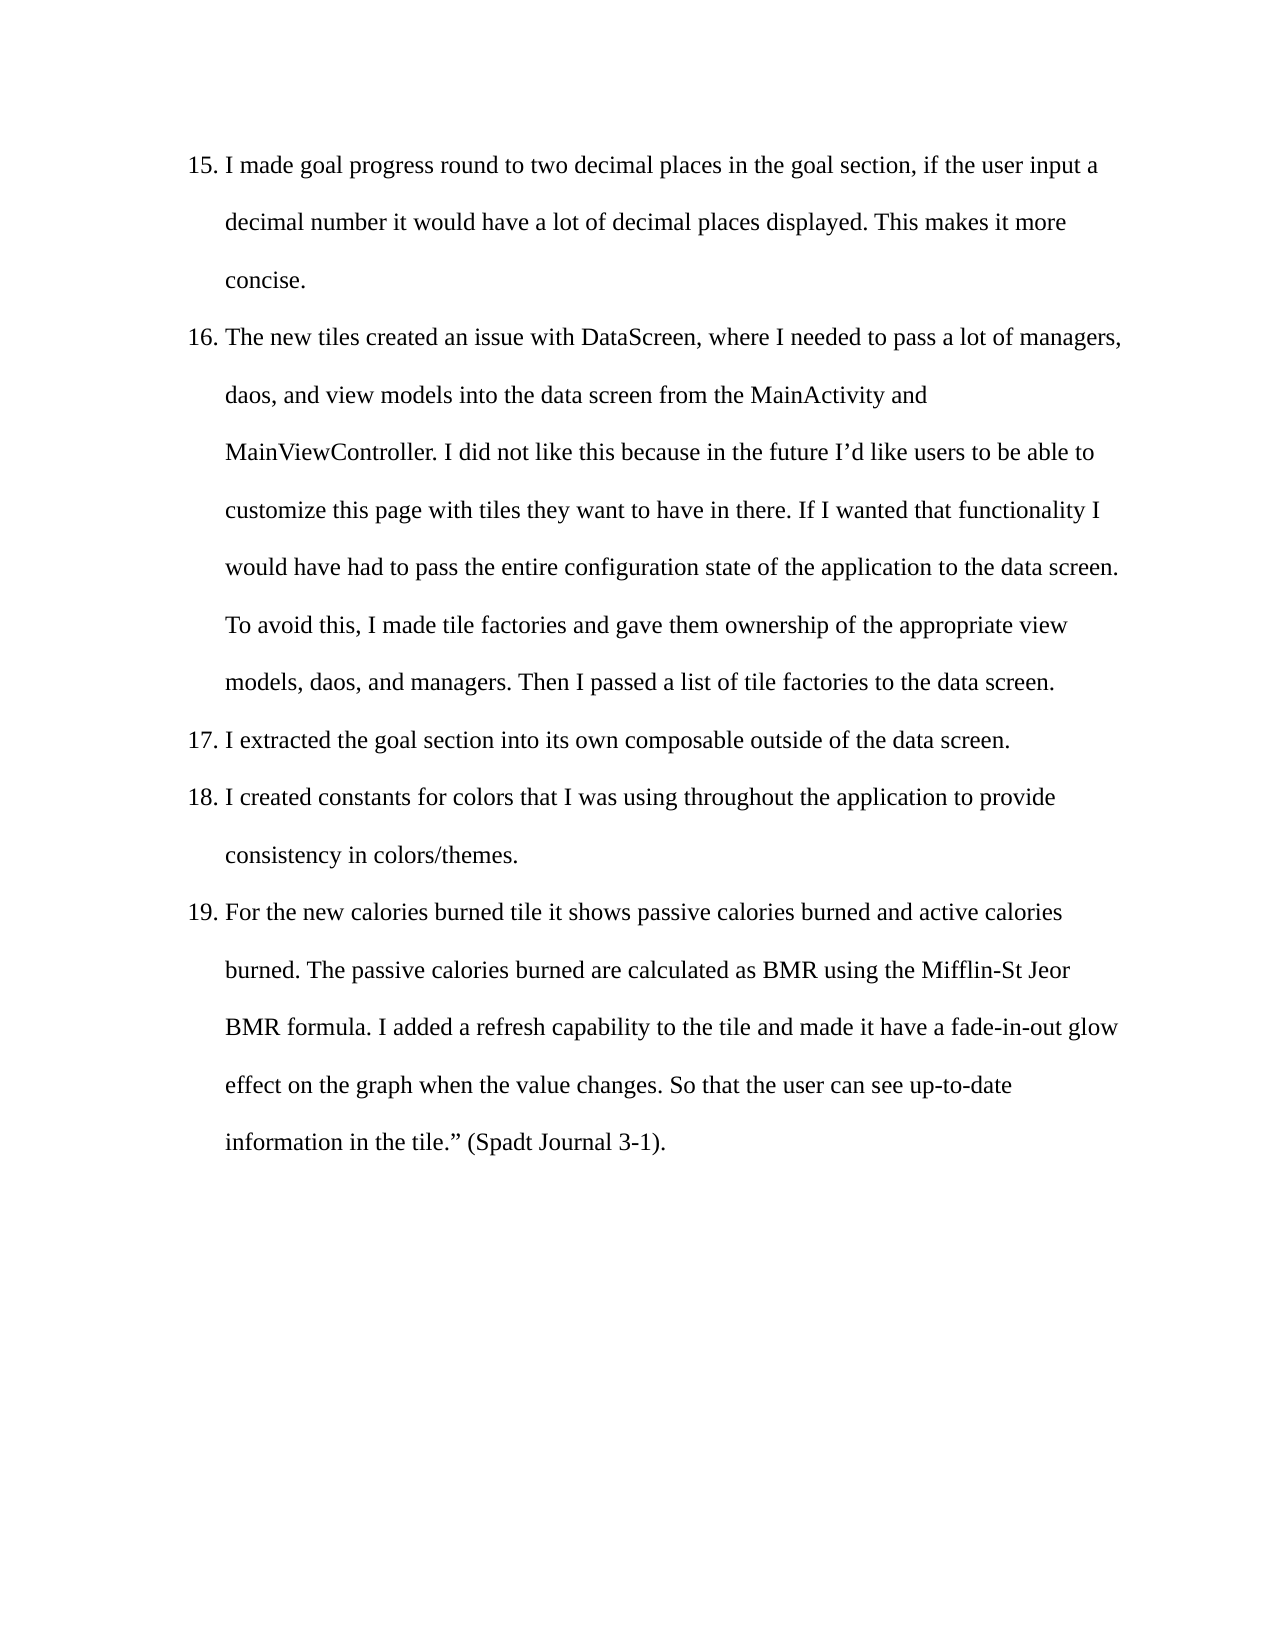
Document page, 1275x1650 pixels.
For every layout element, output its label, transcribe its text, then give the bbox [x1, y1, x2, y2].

list For the new calories burned tile it shows passive calories burned and active calories burned. The passive calories burned are calculated as BMR using the Mifflin-St Jeor BMR formula. I added a refresh capability to the tile and made it have a fade-in-out glow effect on the graph when the value changes. So that the user can see up-to-date information in the tile.” (Spadt Journal 3-1). [187, 897, 1125, 1156]
list I created constants for colors that I was using throughout the application to provide consistency in colors/themes. [187, 782, 1125, 869]
list I extracted the goal section into its own composable outside of the data screen. [187, 725, 1125, 754]
list I made goal progress round to two decimal places in the goal section, if the user input a decimal number it would have a lot of decimal places displayed. This makes it more concise. [187, 150, 1125, 294]
list The new tiles created an issue with DataScreen, where I needed to pass a lot of managers, daos, and view models into the data screen from the MainActivity and MainViewController. I did not like this because in the future I’d like users to be able to customize this page with tiles they want to have in there. If I wanted that functionality I would have had to pass the entire configuration state of the application to the data screen. To avoid this, I made tile factories and gave them ownership of the appropriate view models, daos, and managers. Then I passed a list of tile factories to the data screen. [187, 322, 1125, 696]
